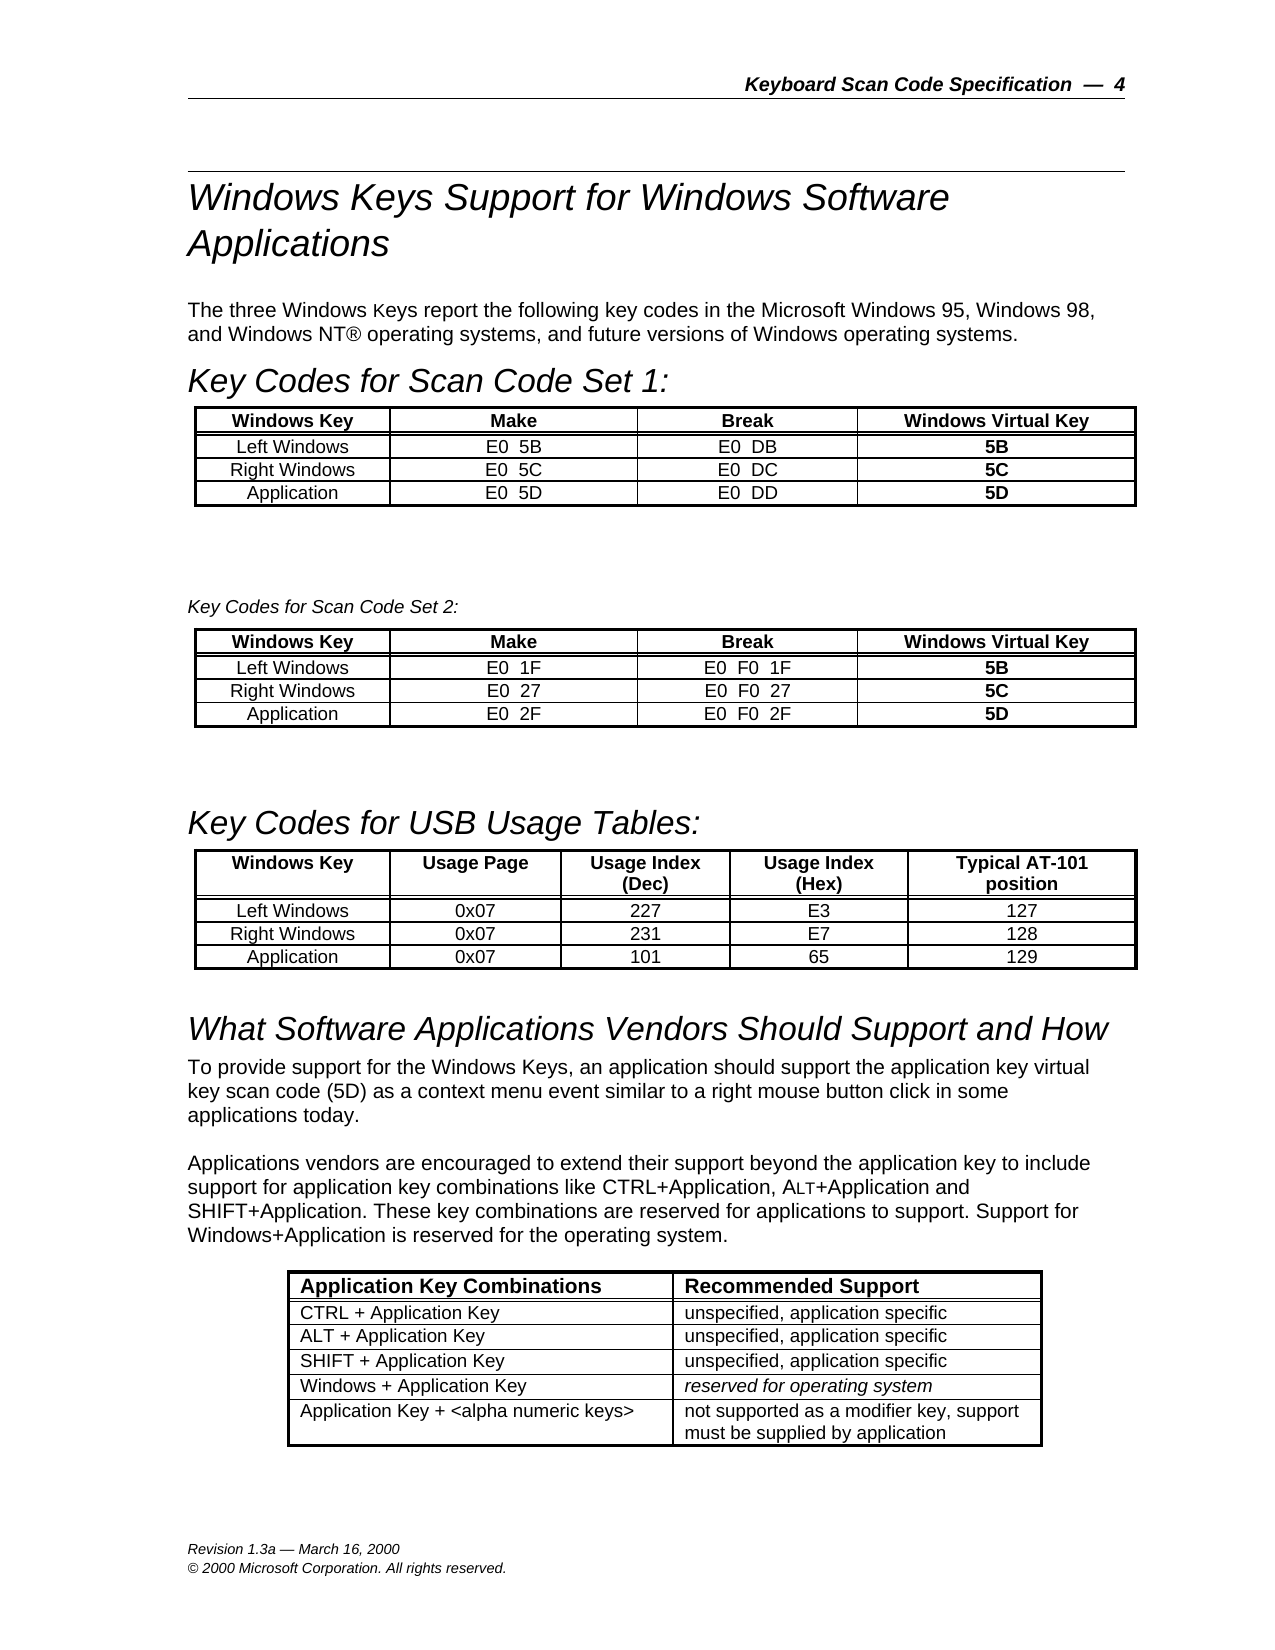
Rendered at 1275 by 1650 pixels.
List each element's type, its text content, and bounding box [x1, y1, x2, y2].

table_cell 128 [909, 923, 1134, 944]
table_cell 5B [858, 436, 1134, 457]
table_cell 101 [562, 946, 729, 967]
text To provide support for the Windows Keys, an application should support the application key virtual key scan code (5D) as a context menu event similar to a right mouse button click in some applications today. [187, 1055, 1125, 1127]
table_cell E0 F0 2F [638, 703, 857, 724]
table_cell 5D [858, 703, 1134, 724]
table_cell Right Windows [197, 459, 389, 480]
table_cell 227 [562, 900, 729, 921]
table_cell SHIFT + Application Key [290, 1350, 672, 1374]
table_header Windows Key [197, 631, 389, 652]
table_cell 0x07 [391, 946, 560, 967]
table_cell Right Windows [197, 923, 389, 944]
table_cell E0 DC [638, 459, 857, 480]
subtitle Key Codes for Scan Code Set 1: [187, 360, 1125, 400]
table_cell unspecified, application specific [674, 1302, 1040, 1324]
subtitle Windows Keys Support for Windows Software Applications [187, 172, 1125, 266]
subtitle Key Codes for USB Usage Tables: [187, 803, 1125, 842]
table_cell E0 5B [391, 436, 637, 457]
table_cell 0x07 [391, 900, 560, 921]
table_cell E0 27 [391, 680, 637, 701]
table_cell E0 5D [391, 482, 637, 503]
table_cell E0 5C [391, 459, 637, 480]
subtitle Key Codes for Scan Code Set 2: [187, 582, 1125, 621]
table_cell E0 DD [638, 482, 857, 503]
table_header Usage Index (Dec) [562, 852, 729, 895]
table_cell E0 DB [638, 436, 857, 457]
table_cell reserved for operating system [674, 1375, 1040, 1399]
table_cell unspecified, application specific [674, 1350, 1040, 1374]
table_cell Application [197, 703, 389, 724]
table_header Application Key Combinations [290, 1274, 672, 1297]
table_cell Left Windows [197, 900, 389, 921]
table_header Break [638, 631, 857, 652]
table_cell E7 [731, 923, 907, 944]
table_cell E0 2F [391, 703, 637, 724]
table_cell 231 [562, 923, 729, 944]
table_cell E0 1F [391, 657, 637, 678]
table_cell 5D [858, 482, 1134, 503]
table_cell CTRL + Application Key [290, 1302, 672, 1324]
text Applications vendors are encouraged to extend their support beyond the application key to include support for application key combinations like CTRL+Application, Alt+Application and SHIFT+Application. These key combinations are reserved for applications to support. Support for Windows+Application is reserved for the operating system. [187, 1151, 1125, 1246]
table_cell Left Windows [197, 436, 389, 457]
table_cell E0 F0 27 [638, 680, 857, 701]
table_header Typical AT-101 position [909, 852, 1134, 895]
table_cell 127 [909, 900, 1134, 921]
table_header Windows Virtual Key [858, 409, 1134, 431]
table_cell ALT + Application Key [290, 1325, 672, 1349]
table_header Windows Virtual Key [858, 631, 1134, 652]
table_header Recommended Support [674, 1274, 1040, 1297]
table_cell Application [197, 946, 389, 967]
text The three Windows Keys report the following key codes in the Microsoft Windows 95, Windows 98, and Windows NT® operating systems, and future versions of Windows operating systems. [187, 298, 1125, 346]
table_cell E0 F0 1F [638, 657, 857, 678]
table_cell 5C [858, 459, 1134, 480]
table_header Make [391, 409, 637, 431]
table_header Make [391, 631, 637, 652]
table_cell unspecified, application specific [674, 1325, 1040, 1349]
table_cell 129 [909, 946, 1134, 967]
table_cell Right Windows [197, 680, 389, 701]
table_cell Application Key + <alpha numeric keys> [290, 1400, 672, 1443]
table_cell not supported as a modifier key, support must be supplied by application [674, 1400, 1040, 1443]
table_cell 5C [858, 680, 1134, 701]
table_cell 0x07 [391, 923, 560, 944]
table_cell 5B [858, 657, 1134, 678]
table_header Windows Key [197, 409, 389, 431]
table_header Break [638, 409, 857, 431]
table_header Usage Page [391, 852, 560, 895]
table_cell Application [197, 482, 389, 503]
table_header Usage Index (Hex) [731, 852, 907, 895]
table_cell Left Windows [197, 657, 389, 678]
table_cell Windows + Application Key [290, 1375, 672, 1399]
table_cell E3 [731, 900, 907, 921]
table_header Windows Key [197, 852, 389, 895]
table_cell 65 [731, 946, 907, 967]
subtitle What Software Applications Vendors Should Support and How [187, 1009, 1125, 1048]
